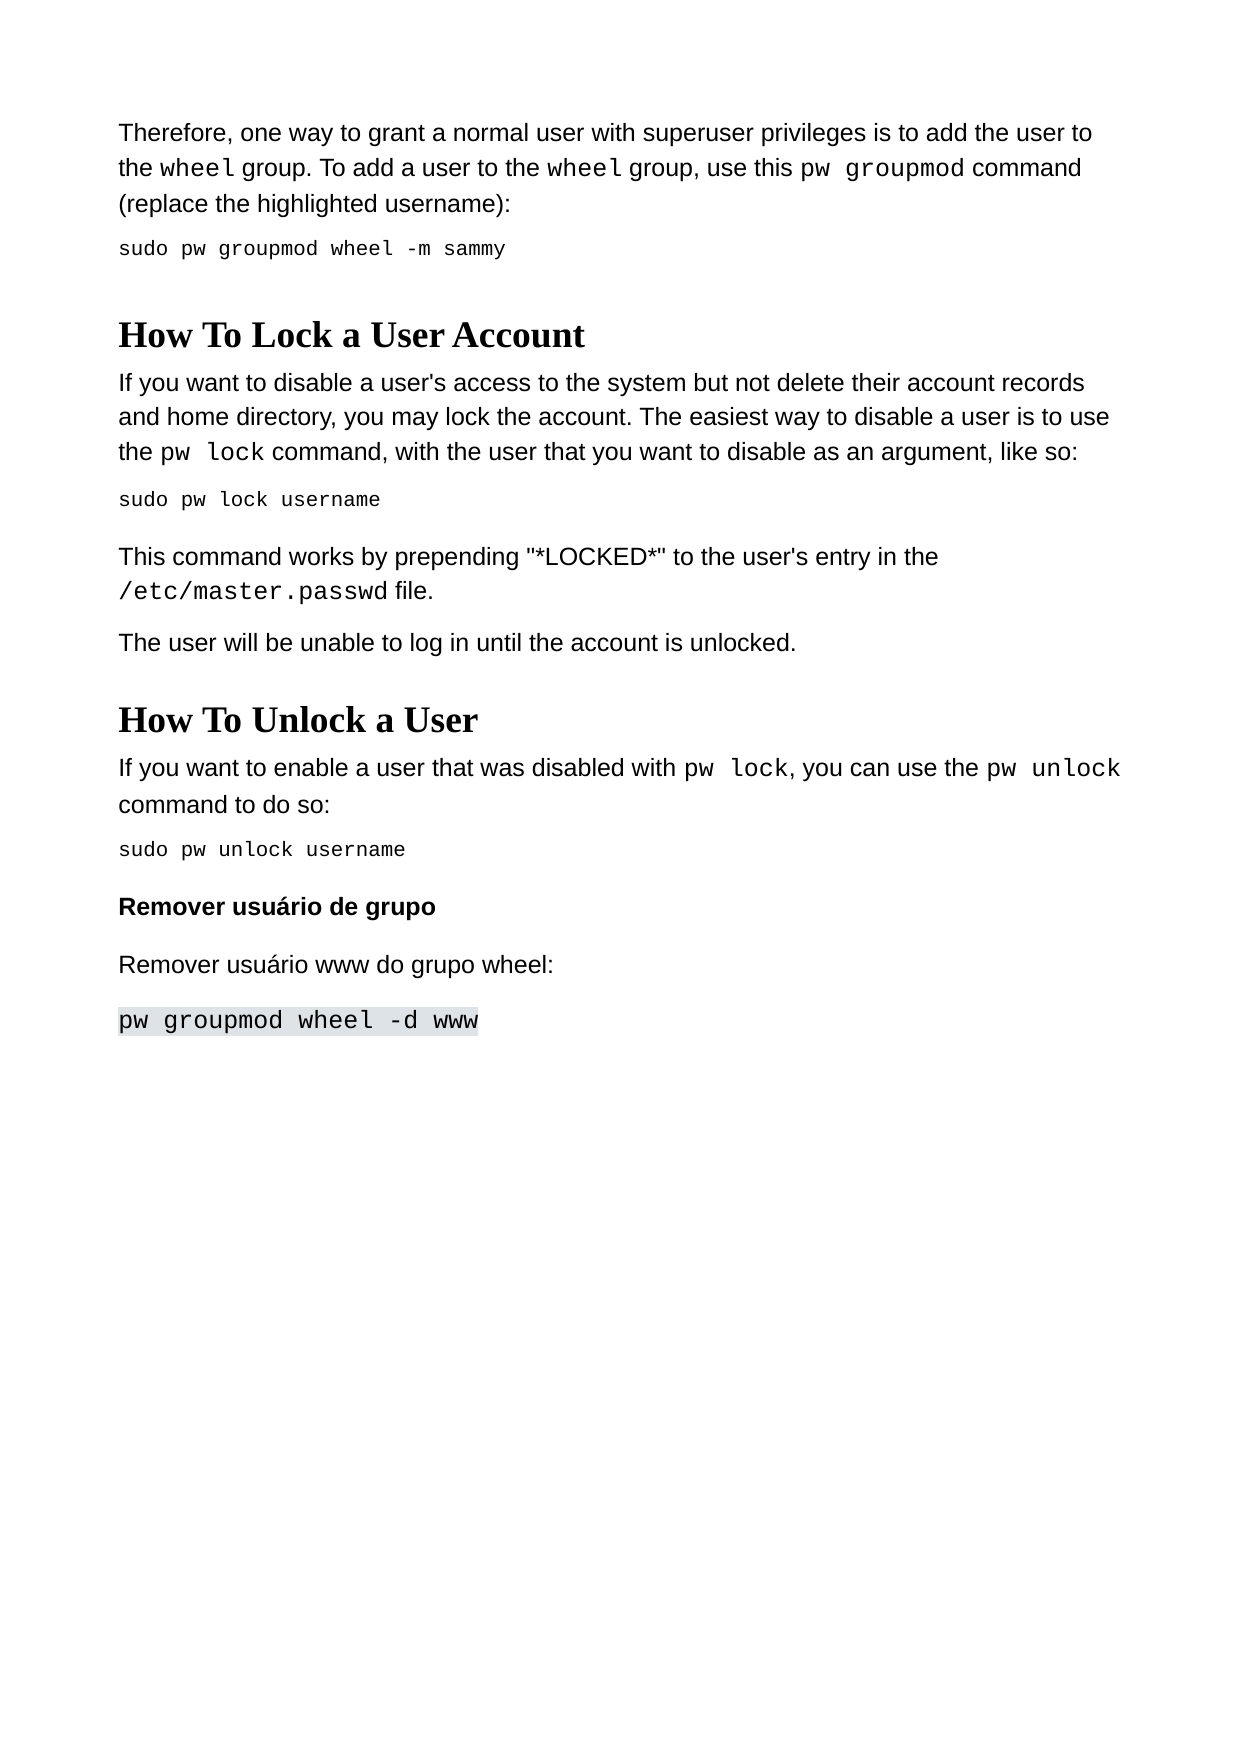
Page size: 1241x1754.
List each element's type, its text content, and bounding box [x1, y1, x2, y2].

text This command works by prepending "*LOCKED*" to the user's entry in the /etc/master.passwd file. [118, 542, 1122, 607]
text sudo pw lock username [118, 488, 1122, 512]
text Remover usuário de grupo [118, 892, 1122, 921]
text If you want to enable a user that was disabled with pw lock, you can use the pw unlock command to do so: [118, 753, 1122, 819]
text The user will be unable to log in until the account is unlocked. [118, 628, 1122, 657]
text sudo pw unlock username [118, 839, 1122, 863]
text Therefore, one way to grant a normal user with superuser privileges is to add the user to the wheel group. To add a user to the wheel group, use this pw groupmod command (replace the highlighted username): [118, 118, 1122, 218]
text pw groupmod wheel -d www [118, 1007, 1122, 1036]
subtitle How To Lock a User Account [118, 312, 1122, 355]
text sudo pw groupmod wheel -m sammy [118, 238, 1122, 262]
subtitle How To Unlock a User [118, 698, 1122, 741]
text If you want to disable a user's access to the system but not delete their account records and home directory, you may lock the account. The easiest way to disable a user is to use the pw lock command, with the user that you want to disable as an argument, like so: [118, 368, 1122, 468]
text Remover usuário www do grupo wheel: [118, 950, 1122, 978]
